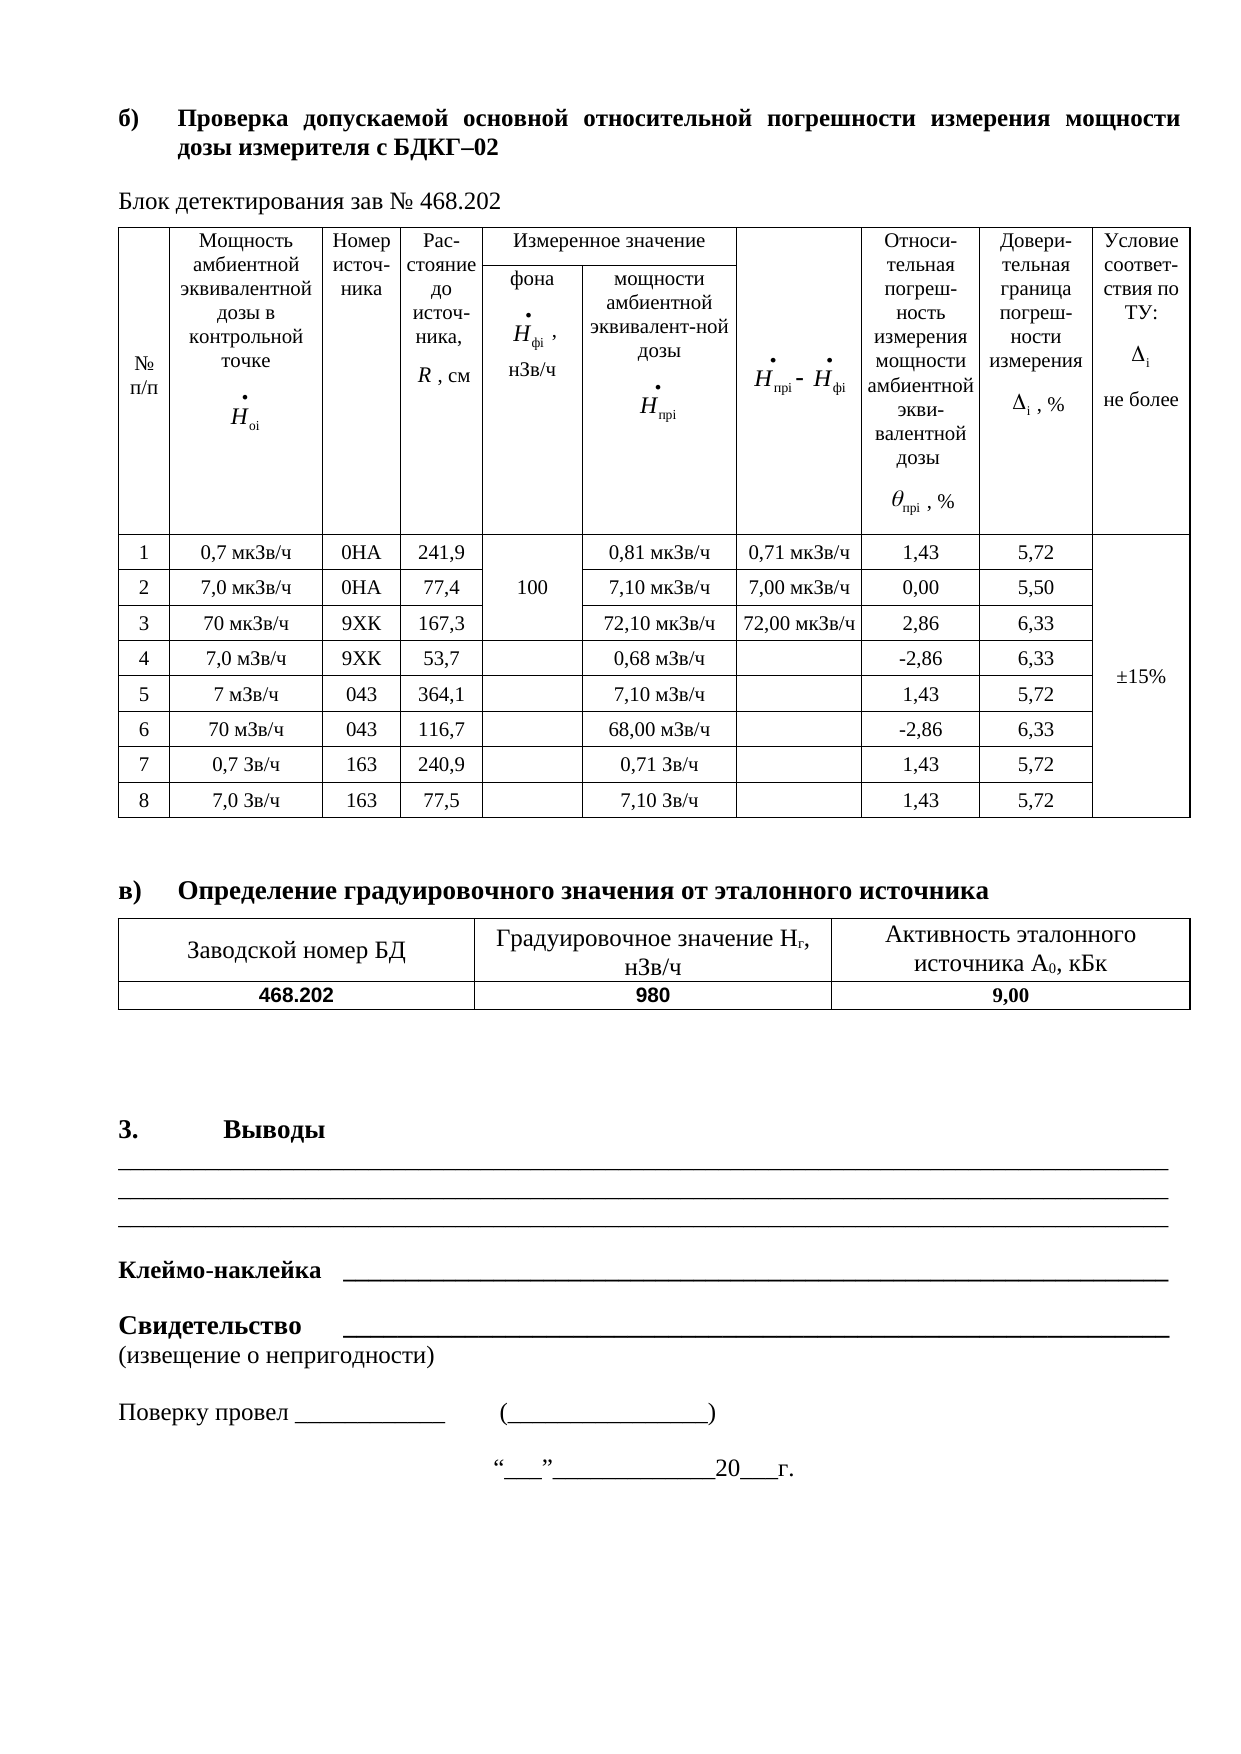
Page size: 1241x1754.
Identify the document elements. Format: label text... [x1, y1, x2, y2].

table_cell 241,9 [401, 535, 482, 569]
table_cell 8 [119, 783, 169, 817]
table_header Активность эталонного источника А0, кБк [832, 919, 1189, 981]
table_cell 7,0 Зв/ч [170, 783, 322, 817]
table_cell 0,7 Зв/ч [170, 747, 322, 782]
table_header Градуировочное значение Нг, нЗв/ч [475, 919, 831, 981]
table_cell 980 [475, 982, 831, 1009]
table_cell 0,81 мкЗв/ч [583, 535, 736, 569]
table_cell [737, 641, 861, 675]
table_cell 2 [119, 570, 169, 604]
table_cell 77,5 [401, 783, 482, 817]
table_cell 70 мкЗв/ч [170, 606, 322, 640]
table_cell 7,0 мкЗв/ч [170, 570, 322, 604]
subtitle Свидетельство _____________________________________________________________ [118, 1309, 1194, 1340]
table_cell 7,0 мЗв/ч [170, 641, 322, 675]
table_header Измеренное значение [483, 228, 736, 265]
table_cell 116,7 [401, 712, 482, 746]
table_cell 72,10 мкЗв/ч [583, 606, 736, 640]
table_cell 0НА [323, 570, 400, 604]
table_cell 68,00 мЗв/ч [583, 712, 736, 746]
table_cell [483, 783, 582, 817]
table_cell 0,00 [862, 570, 979, 604]
table_cell фона , нЗв/ч [483, 266, 582, 534]
table_cell 53,7 [401, 641, 482, 675]
table_cell 7 мЗв/ч [170, 676, 322, 711]
table_cell 163 [323, 783, 400, 817]
table_cell 1,43 [862, 535, 979, 569]
table_cell 0,7 мкЗв/ч [170, 535, 322, 569]
table_cell 7,10 мкЗв/ч [583, 570, 736, 604]
table_cell [483, 676, 582, 711]
subtitle Клеймо-наклейка __________________________________________________________________ [118, 1255, 1194, 1284]
text ____________________________________________________________________________________ [118, 1173, 1194, 1201]
text Блок детектирования зав № 468.202 [118, 186, 1194, 214]
table_cell 1,43 [862, 783, 979, 817]
table_cell [483, 712, 582, 746]
table_cell 364,1 [401, 676, 482, 711]
text Поверку провел ____________ (________________) [118, 1397, 1194, 1426]
table_cell 6,33 [980, 712, 1092, 746]
table_header Довери-тельная граница погреш-ности измерения , % [980, 228, 1092, 534]
table_cell 7,10 мЗв/ч [583, 676, 736, 711]
table_cell 6,33 [980, 606, 1092, 640]
table_cell 70 мЗв/ч [170, 712, 322, 746]
table_cell 7,00 мкЗв/ч [737, 570, 861, 604]
table_cell 5,72 [980, 676, 1092, 711]
table_cell 0,71 мкЗв/ч [737, 535, 861, 569]
table_cell 4 [119, 641, 169, 675]
text (извещение о непригодности) [118, 1340, 1194, 1369]
table_cell 72,00 мкЗв/ч [737, 606, 861, 640]
table_cell 100 [483, 535, 582, 640]
table_cell 1 [119, 535, 169, 569]
text ____________________________________________________________________________________ [118, 1201, 1194, 1230]
text “___”_____________20___г. [118, 1453, 1194, 1482]
table_cell 0,68 мЗв/ч [583, 641, 736, 675]
table_cell 2,86 [862, 606, 979, 640]
table_header Мощность амбиентной эквивалентной дозы в контрольной точке [170, 228, 322, 534]
table_cell 1,43 [862, 747, 979, 782]
table_cell 0,71 Зв/ч [583, 747, 736, 782]
table_cell 468.202 [119, 982, 474, 1009]
table_cell [737, 676, 861, 711]
table_cell [737, 783, 861, 817]
table_cell ±15% [1093, 535, 1189, 817]
subtitle 3. Выводы [118, 1113, 1194, 1144]
table_header Условие соответ-ствия по ТУ: не более [1093, 228, 1189, 534]
table_cell 77,4 [401, 570, 482, 604]
table_header № п/п [119, 228, 169, 534]
table_cell 6 [119, 712, 169, 746]
table_cell 9ХК [323, 606, 400, 640]
table_cell 043 [323, 712, 400, 746]
table_cell 1,43 [862, 676, 979, 711]
table_cell -2,86 [862, 712, 979, 746]
table_header Номер источ-ника [323, 228, 400, 534]
table_cell 6,33 [980, 641, 1092, 675]
table_cell 5,72 [980, 747, 1092, 782]
table_cell 3 [119, 606, 169, 640]
table_cell 167,3 [401, 606, 482, 640]
table_cell 240,9 [401, 747, 482, 782]
table_header Рас-стояние до источ-ника, , см [401, 228, 482, 534]
table_cell 7,10 Зв/ч [583, 783, 736, 817]
table_header Относи-тельная погреш-ность измерения мощности амбиентной экви-валентной дозы , % [862, 228, 979, 534]
table_cell -2,86 [862, 641, 979, 675]
text ____________________________________________________________________________________ [118, 1144, 1194, 1173]
table_header Заводской номер БД [119, 919, 474, 981]
table_cell 9,00 [832, 982, 1189, 1009]
table_cell 7 [119, 747, 169, 782]
table_cell 9ХК [323, 641, 400, 675]
table_cell 163 [323, 747, 400, 782]
text в) Определение градуировочного значения от эталонного источника [118, 874, 1194, 905]
table_cell [737, 712, 861, 746]
table_cell мощности амбиентной эквивалент-ной дозы [583, 266, 736, 534]
text б) Проверка допускаемой основной относительной погрешности измерения мощности дозы измерителя с БДКГ–02 [118, 103, 1181, 161]
table_cell 5 [119, 676, 169, 711]
table_cell [483, 641, 582, 675]
table_cell 5,72 [980, 783, 1092, 817]
table_cell 0НА [323, 535, 400, 569]
table_cell 043 [323, 676, 400, 711]
table_cell 5,50 [980, 570, 1092, 604]
table_cell 5,72 [980, 535, 1092, 569]
table_header [737, 228, 861, 534]
table_cell [737, 747, 861, 782]
table_cell [483, 747, 582, 782]
